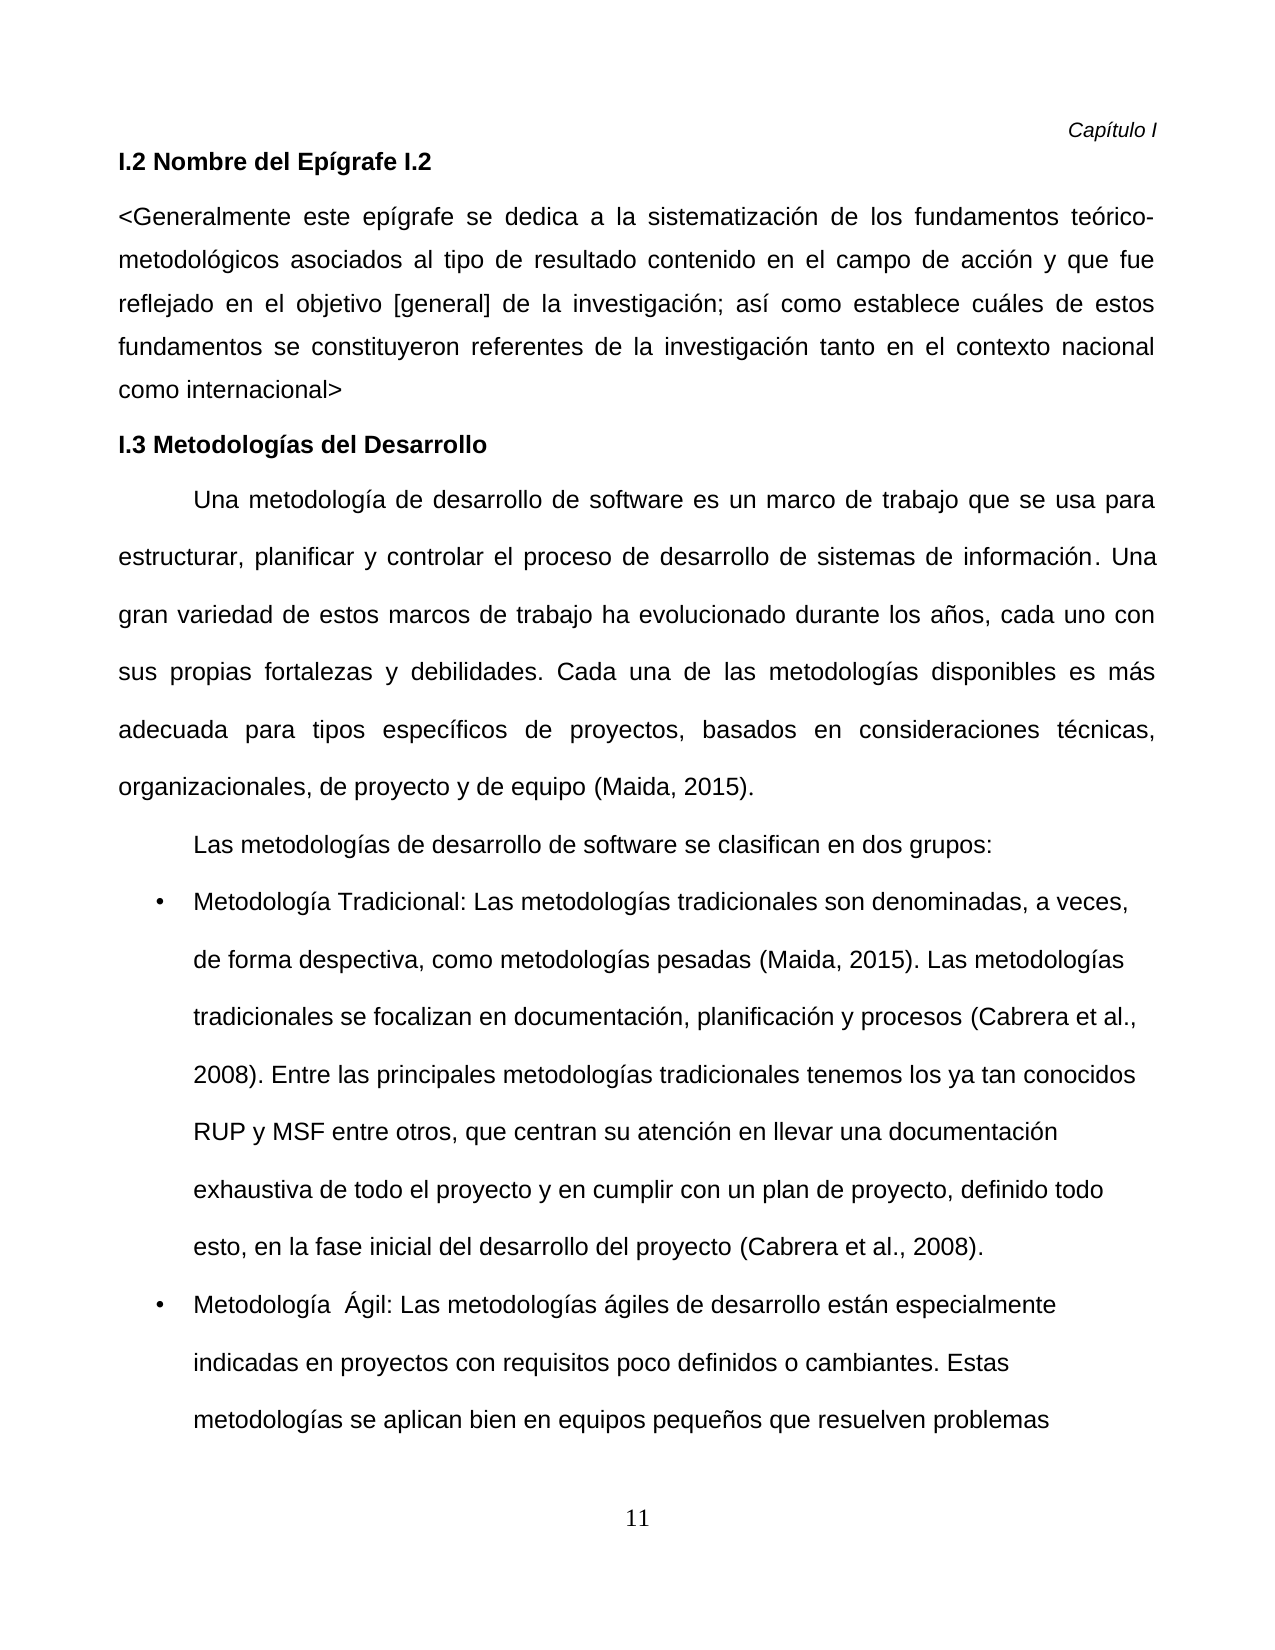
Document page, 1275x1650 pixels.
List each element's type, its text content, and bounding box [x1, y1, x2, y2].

list Metodología Ágil: Las metodologías ágiles de desarrollo están especialmente indicadas en proyectos con requisitos poco definidos o cambiantes. Estas metodologías se aplican bien en equipos pequeños que resuelven problemas [156, 1290, 1157, 1434]
subtitle I.2 Nombre del Epígrafe I.2 [118, 147, 1157, 176]
text <Generalmente este epígrafe se dedica a la sistematización de los fundamentos teórico-metodológicos asociados al tipo de resultado contenido en el campo de acción y que fue reflejado en el objetivo [general] de la investigación; así como establece cuáles de estos fundamentos se constituyeron referentes de la investigación tanto en el contexto nacional como internacional> [118, 202, 1157, 403]
subtitle I.3 Metodologías del Desarrollo [118, 430, 1157, 458]
list Metodología Tradicional: Las metodologías tradicionales son denominadas, a veces, de forma despectiva, como metodologías pesadas (Maida, 2015). Las metodologías tradicionales se focalizan en documentación, planificación y procesos (Cabrera et al., 2008). Entre las principales metodologías tradicionales tenemos los ya tan conocidos RUP y MSF entre otros, que centran su atención en llevar una documentación exhaustiva de todo el proyecto y en cumplir con un plan de proyecto, definido todo esto, en la fase inicial del desarrollo del proyecto (Cabrera et al., 2008). [156, 887, 1157, 1261]
text Una metodología de desarrollo de software es un marco de trabajo que se usa para estructurar, planificar y controlar el proceso de desarrollo de sistemas de información. Una gran variedad de estos marcos de trabajo ha evolucionado durante los años, cada uno con sus propias fortalezas y debilidades. Cada una de las metodologías disponibles es más adecuada para tipos específicos de proyectos, basados en consideraciones técnicas, organizacionales, de proyecto y de equipo (Maida, 2015). [118, 484, 1157, 801]
text Las metodologías de desarrollo de software se clasifican en dos grupos: [118, 830, 1157, 858]
